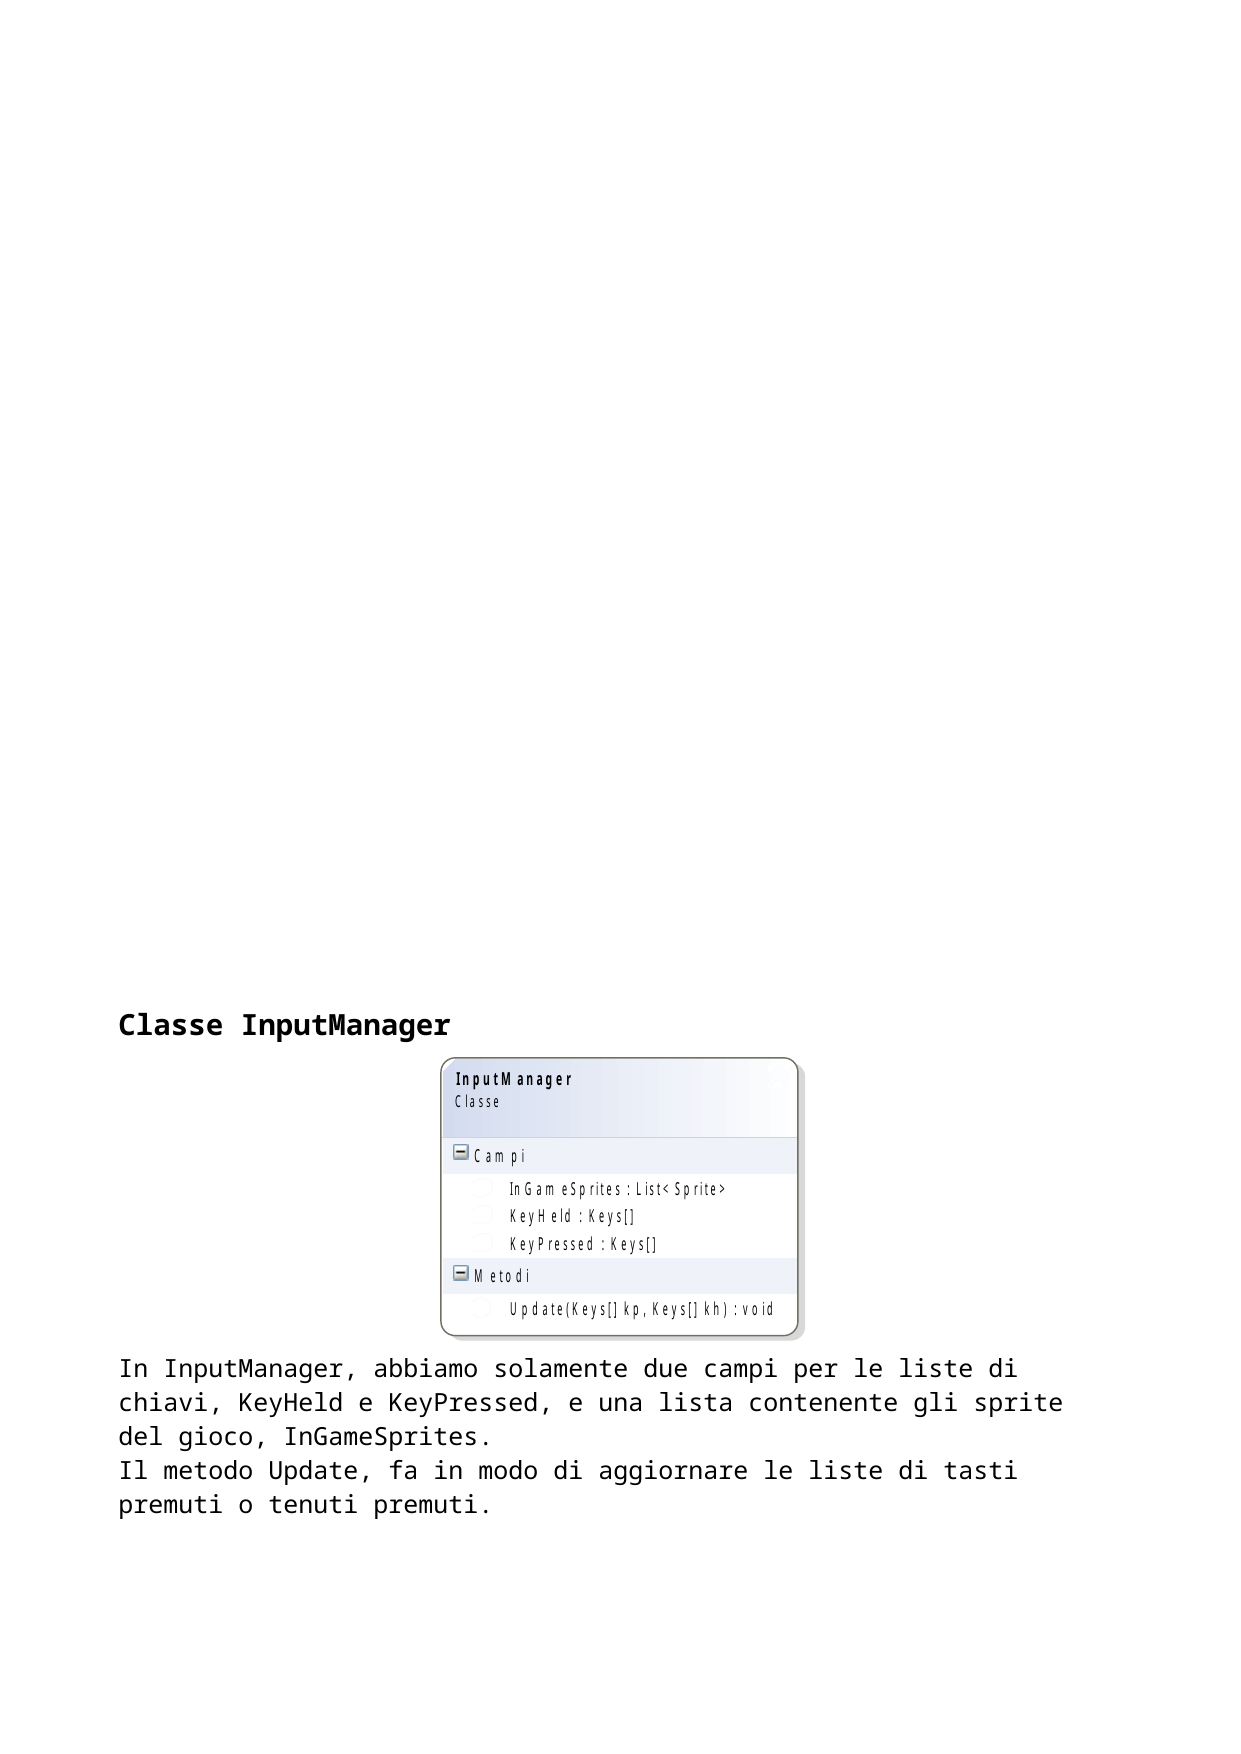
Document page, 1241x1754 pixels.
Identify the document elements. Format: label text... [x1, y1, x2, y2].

text In InputManager, abbiamo solamente due campi per le liste di chiavi, KeyHeld e KeyPressed, e una lista contenente gli sprite del gioco, InGameSprites. Il metodo Update, fa in modo di aggiornare le liste di tasti premuti o tenuti premuti. [118, 1043, 1122, 1521]
text Classe InputManager [118, 1004, 1122, 1043]
